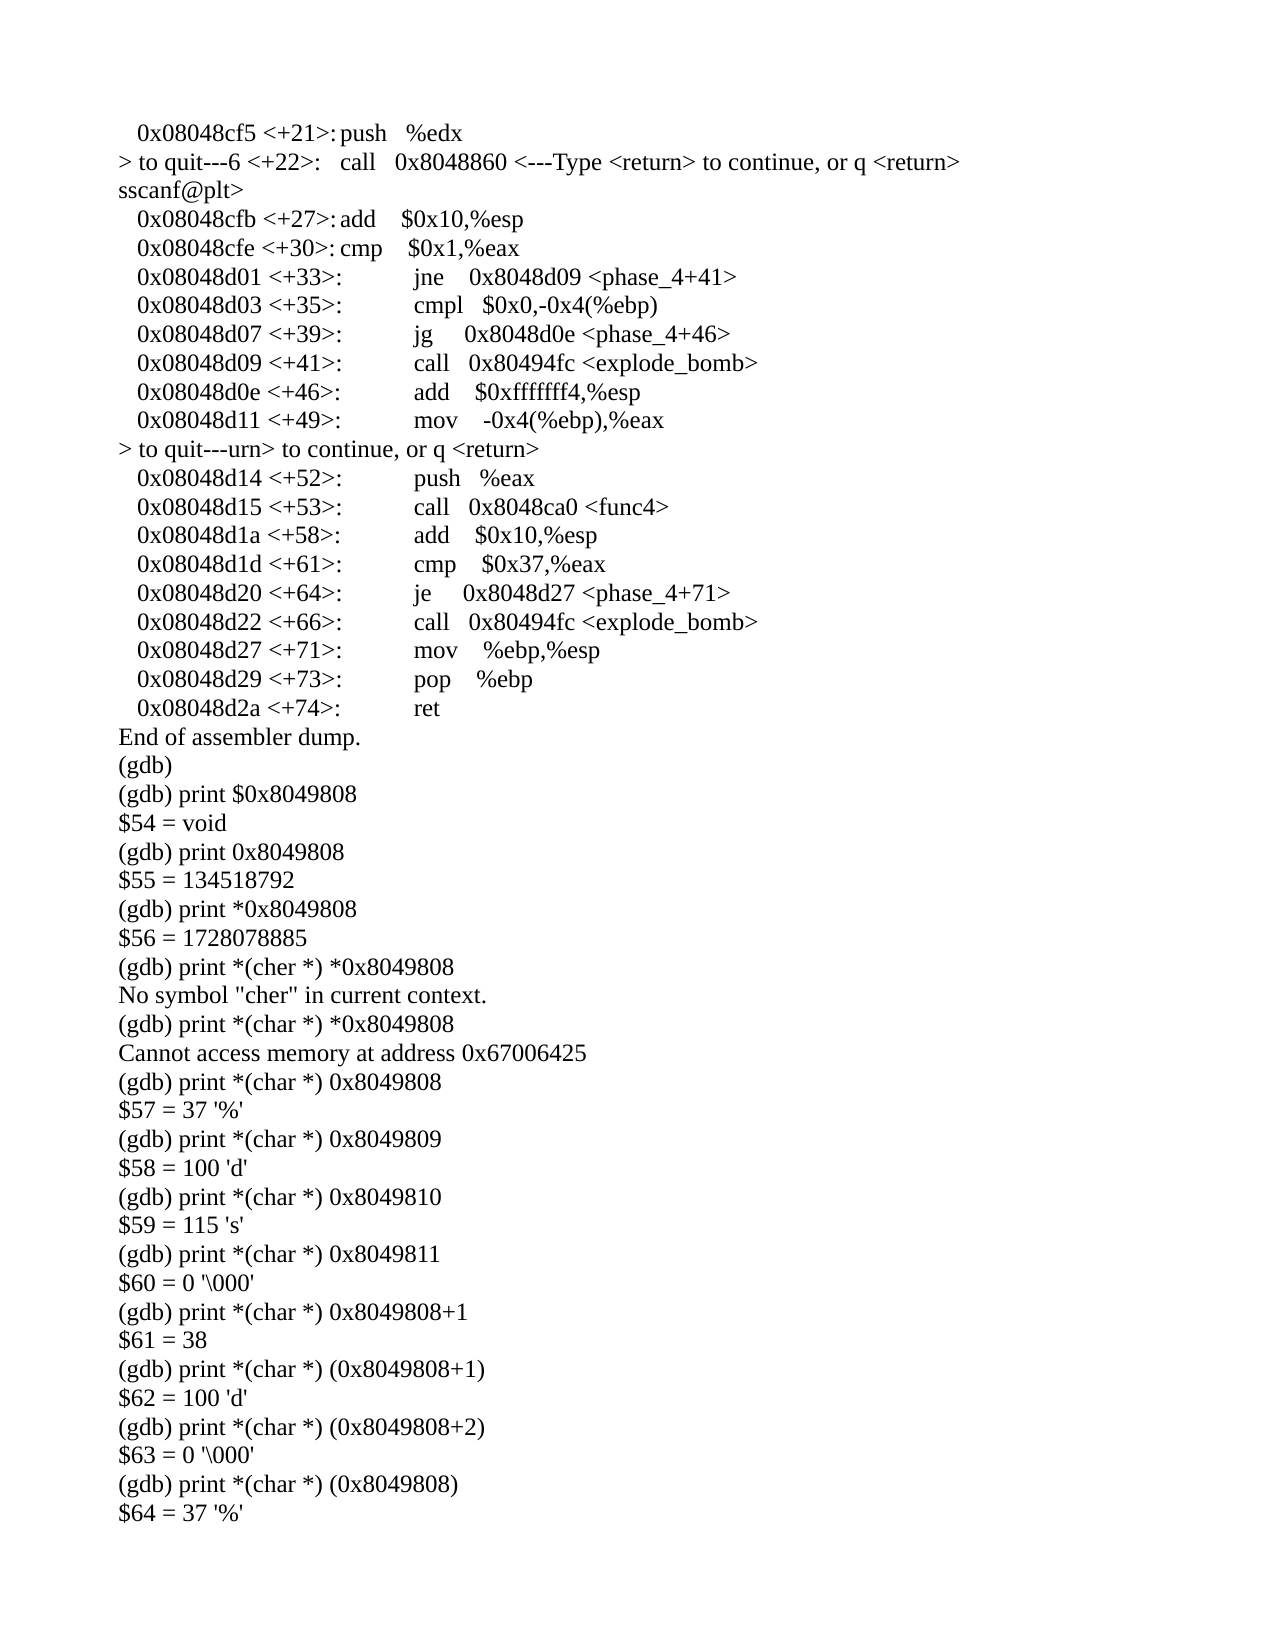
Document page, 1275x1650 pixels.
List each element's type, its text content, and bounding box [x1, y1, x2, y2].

text (gdb) print *(char *) *0x8049808 [118, 1009, 1157, 1038]
text (gdb) print *(char *) (0x8049808+1) [118, 1354, 1157, 1383]
text 0x08048d07 <+39>: jg 0x8048d0e <phase_4+46> [118, 319, 1157, 348]
text $54 = void [118, 808, 1157, 837]
text $57 = 37 '%' [118, 1096, 1157, 1124]
text sscanf@plt> [118, 176, 1157, 204]
text 0x08048d01 <+33>: jne 0x8048d09 <phase_4+41> [118, 262, 1157, 291]
text $61 = 38 [118, 1326, 1157, 1354]
text (gdb) print $0x8049808 [118, 779, 1157, 808]
text 0x08048d20 <+64>: je 0x8048d27 <phase_4+71> [118, 578, 1157, 607]
text 0x08048cfe <+30>: cmp $0x1,%eax [118, 233, 1157, 262]
text $64 = 37 '%' [118, 1498, 1157, 1527]
text > to quit---6 <+22>: call 0x8048860 <---Type <return> to continue, or q <return> [118, 147, 1157, 176]
text (gdb) print *(char *) 0x8049811 [118, 1239, 1157, 1268]
text (gdb) print 0x8049808 [118, 837, 1157, 866]
text 0x08048d0e <+46>: add $0xfffffff4,%esp [118, 377, 1157, 406]
text (gdb) print *(cher *) *0x8049808 [118, 952, 1157, 981]
text (gdb) print *(char *) 0x8049809 [118, 1124, 1157, 1153]
text 0x08048d27 <+71>: mov %ebp,%esp [118, 636, 1157, 664]
text 0x08048d1a <+58>: add $0x10,%esp [118, 521, 1157, 549]
text (gdb) print *(char *) (0x8049808+2) [118, 1412, 1157, 1441]
text (gdb) print *(char *) 0x8049808+1 [118, 1297, 1157, 1326]
text End of assembler dump. [118, 722, 1157, 751]
text 0x08048d11 <+49>: mov -0x4(%ebp),%eax [118, 406, 1157, 434]
text (gdb) print *(char *) 0x8049808 [118, 1067, 1157, 1096]
text $58 = 100 'd' [118, 1153, 1157, 1182]
text (gdb) [118, 751, 1157, 779]
text 0x08048d2a <+74>: ret [118, 693, 1157, 722]
text 0x08048cf5 <+21>: push %edx [118, 118, 1157, 147]
text 0x08048cfb <+27>: add $0x10,%esp [118, 204, 1157, 233]
text $56 = 1728078885 [118, 923, 1157, 952]
text 0x08048d15 <+53>: call 0x8048ca0 <func4> [118, 492, 1157, 521]
text (gdb) print *(char *) 0x8049810 [118, 1182, 1157, 1211]
text $59 = 115 's' [118, 1211, 1157, 1239]
text (gdb) print *0x8049808 [118, 894, 1157, 923]
text 0x08048d09 <+41>: call 0x80494fc <explode_bomb> [118, 348, 1157, 377]
text (gdb) print *(char *) (0x8049808) [118, 1469, 1157, 1498]
text 0x08048d29 <+73>: pop %ebp [118, 664, 1157, 693]
text 0x08048d1d <+61>: cmp $0x37,%eax [118, 549, 1157, 578]
text $63 = 0 '\000' [118, 1441, 1157, 1469]
text > to quit---urn> to continue, or q <return> [118, 434, 1157, 463]
text $55 = 134518792 [118, 866, 1157, 894]
text Cannot access memory at address 0x67006425 [118, 1038, 1157, 1067]
text 0x08048d14 <+52>: push %eax [118, 463, 1157, 492]
text $62 = 100 'd' [118, 1383, 1157, 1412]
text No symbol "cher" in current context. [118, 981, 1157, 1009]
text 0x08048d03 <+35>: cmpl $0x0,-0x4(%ebp) [118, 291, 1157, 319]
text $60 = 0 '\000' [118, 1268, 1157, 1297]
text 0x08048d22 <+66>: call 0x80494fc <explode_bomb> [118, 607, 1157, 636]
